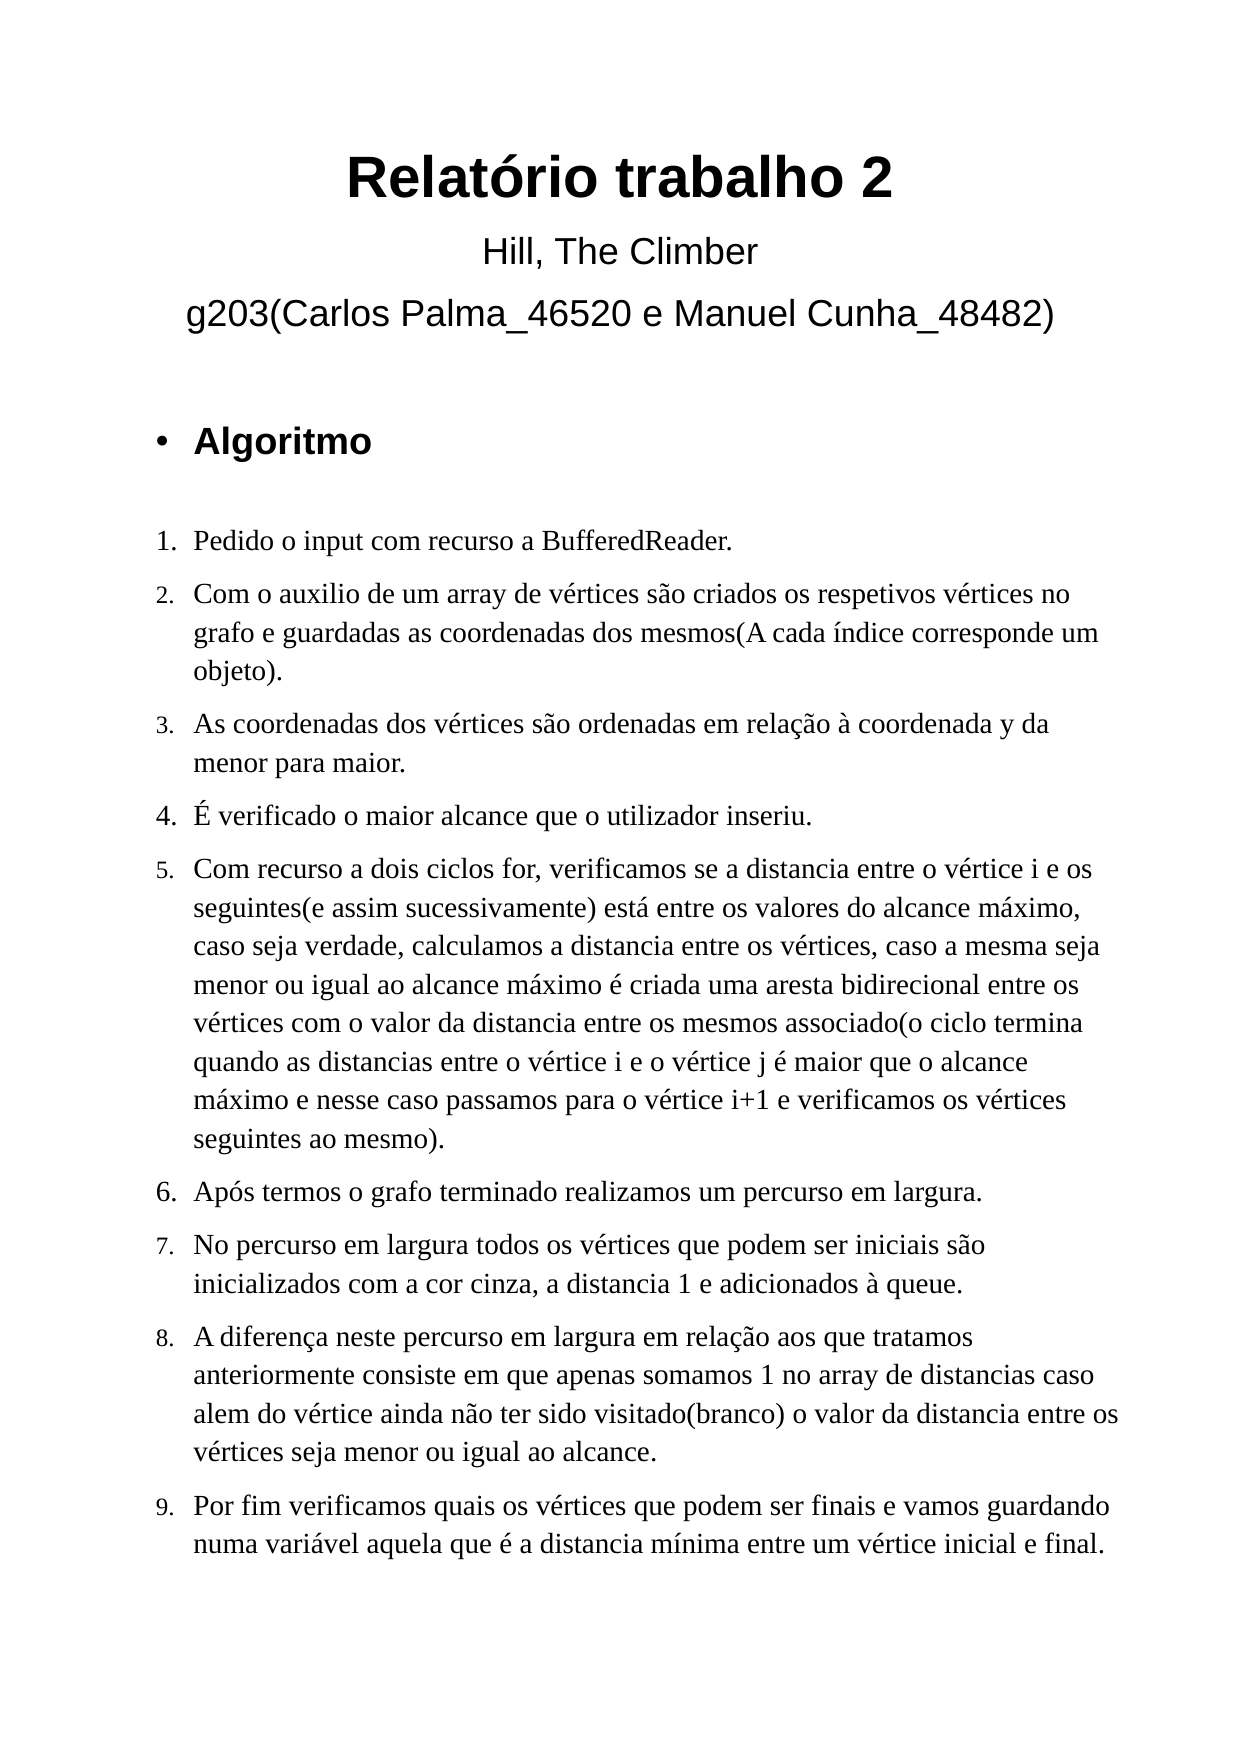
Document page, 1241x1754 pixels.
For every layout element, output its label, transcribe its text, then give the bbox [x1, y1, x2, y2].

list Pedido o input com recurso a BufferedReader. [156, 523, 1122, 557]
list Com recurso a dois ciclos for, verificamos se a distancia entre o vértice i e os seguintes(e assim sucessivamente) está entre os valores do alcance máximo, caso seja verdade, calculamos a distancia entre os vértices, caso a mesma seja menor ou igual ao alcance máximo é criada uma aresta bidirecional entre os vértices com o valor da distancia entre os mesmos associado(o ciclo termina quando as distancias entre o vértice i e o vértice j é maior que o alcance máximo e nesse caso passamos para o vértice i+1 e verificamos os vértices seguintes ao mesmo). [156, 851, 1122, 1154]
list Por fim verificamos quais os vértices que podem ser finais e vamos guardando numa variável aquela que é a distancia mínima entre um vértice inicial e final. [156, 1488, 1122, 1560]
list Após termos o grafo terminado realizamos um percurso em largura. [156, 1174, 1122, 1208]
list A diferença neste percurso em largura em relação aos que tratamos anteriormente consiste em que apenas somamos 1 no array de distancias caso alem do vértice ainda não ter sido visitado(branco) o valor da distancia entre os vértices seja menor ou igual ao alcance. [156, 1319, 1122, 1468]
subtitle Hill, The Climber [118, 229, 1122, 272]
list No percurso em largura todos os vértices que podem ser iniciais são inicializados com a cor cinza, a distancia 1 e adicionados à queue. [156, 1227, 1122, 1299]
list É verificado o maior alcance que o utilizador inseriu. [156, 798, 1122, 832]
subtitle Algoritmo [156, 419, 1122, 463]
list As coordenadas dos vértices são ordenadas em relação à coordenada y da menor para maior. [156, 706, 1122, 778]
list Com o auxilio de um array de vértices são criados os respetivos vértices no grafo e guardadas as coordenadas dos mesmos(A cada índice corresponde um objeto). [156, 576, 1122, 687]
subtitle g203(Carlos Palma_46520 e Manuel Cunha_48482) [118, 291, 1122, 334]
title Relatório trabalho 2 [118, 143, 1122, 210]
